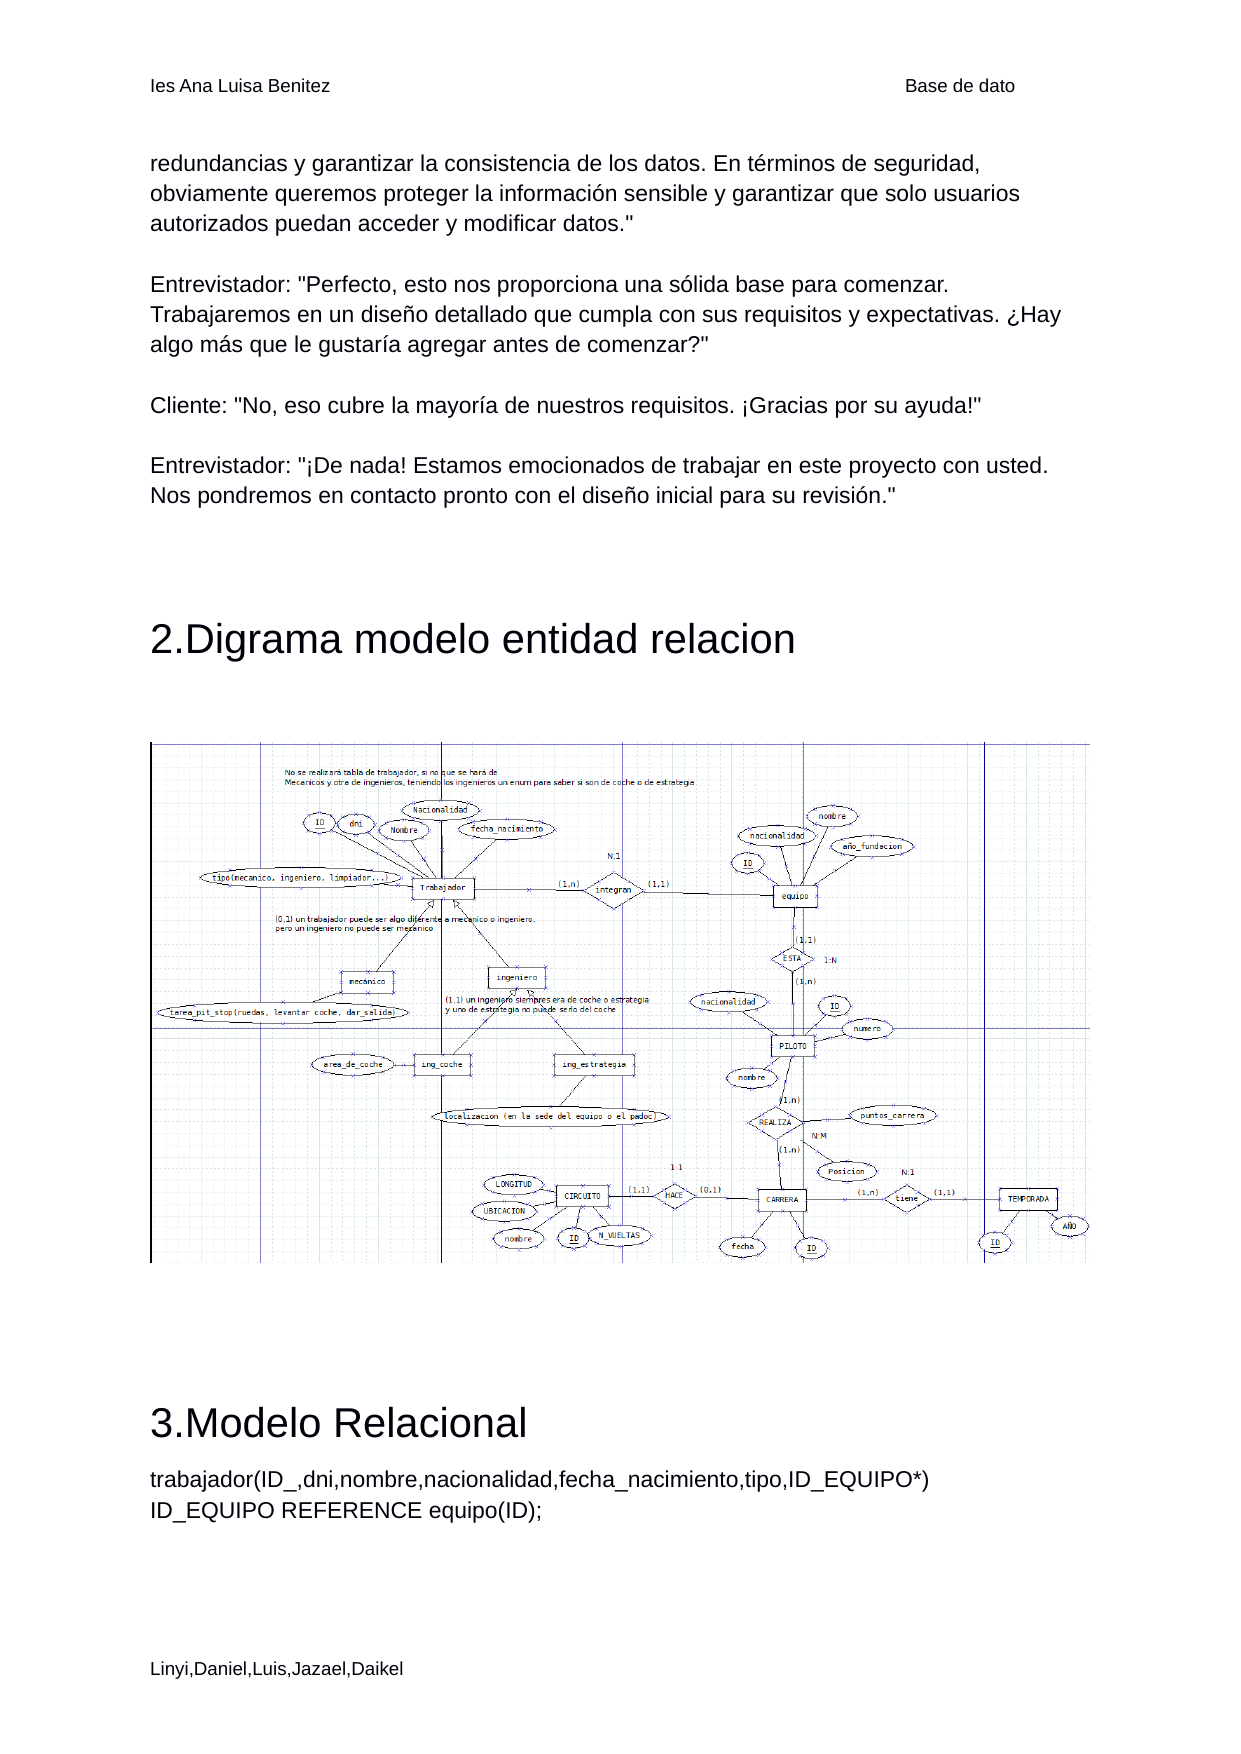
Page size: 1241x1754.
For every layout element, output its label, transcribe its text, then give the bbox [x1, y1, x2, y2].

subtitle 2.Digrama modelo entidad relacion [150, 614, 1090, 662]
subtitle 3.Modelo Relacional [150, 1399, 1090, 1447]
picture [150, 742, 1091, 1263]
text redundancias y garantizar la consistencia de los datos. En términos de seguridad, obviamente queremos proteger la información sensible y garantizar que solo usuarios autorizados puedan acceder y modificar datos." Entrevistador: "Perfecto, esto nos proporciona una sólida base para comenzar. Trabajaremos en un diseño detallado que cumpla con sus requisitos y expectativas. ¿Hay algo más que le gustaría agregar antes de comenzar?" Cliente: "No, eso cubre la mayoría de nuestros requisitos. ¡Gracias por su ayuda!" Entrevistador: "¡De nada! Estamos emocionados de trabajar en este proyecto con usted. Nos pondremos en contacto pronto con el diseño inicial para su revisión." [150, 150, 1090, 509]
text ID_EQUIPO REFERENCE equipo(ID); [150, 1497, 1090, 1523]
text trabajador(ID_,dni,nombre,nacionalidad,fecha_nacimiento,tipo,ID_EQUIPO*) [150, 1466, 1090, 1493]
